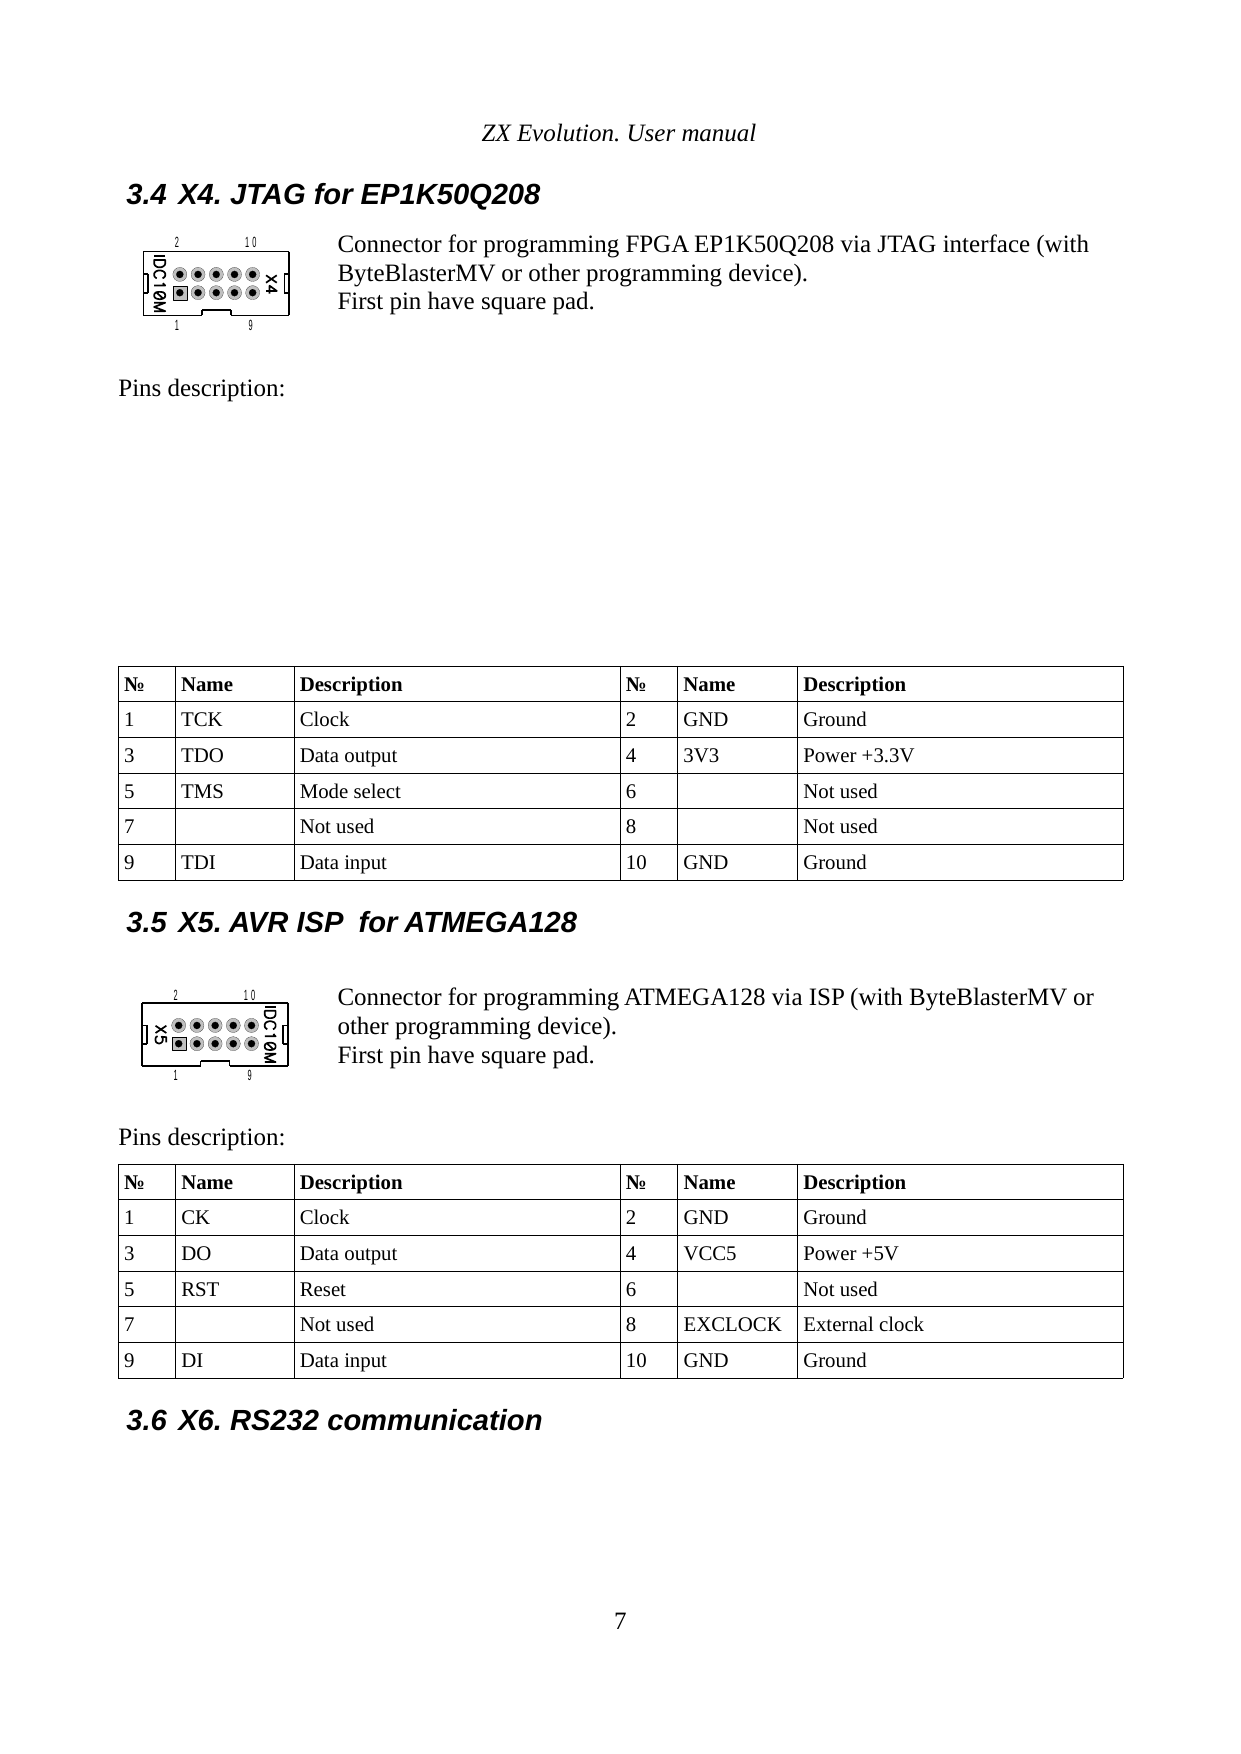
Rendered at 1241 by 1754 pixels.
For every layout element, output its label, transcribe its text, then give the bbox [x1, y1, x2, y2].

table_cell 1 [119, 702, 175, 737]
table_cell 5 [119, 774, 175, 808]
table_cell 3 [119, 738, 175, 773]
table_header Name [176, 667, 294, 701]
table_cell Ground [798, 1343, 1123, 1377]
table_cell 5 [119, 1272, 175, 1306]
table_cell TCK [176, 702, 294, 737]
table_header Description [798, 1165, 1123, 1199]
text Pins description: [118, 1122, 1122, 1151]
table_cell 8 [621, 809, 677, 844]
table_cell 10 [621, 845, 677, 879]
table_header Name [176, 1165, 294, 1199]
table_cell TDO [176, 738, 294, 773]
subtitle X5. AVR ISP for ATMEGA128 [118, 905, 1122, 938]
table_cell 2 [621, 1200, 677, 1235]
table_cell CK [176, 1200, 294, 1235]
table_header № [119, 1165, 175, 1199]
table_cell Data output [295, 1236, 620, 1271]
table_cell Mode select [295, 774, 620, 808]
table_cell GND [678, 702, 797, 737]
table_cell [176, 809, 294, 844]
table_cell DI [176, 1343, 294, 1377]
subtitle X6. RS232 communication [118, 1403, 1122, 1436]
table_cell 4 [621, 1236, 677, 1271]
table_cell [176, 1307, 294, 1342]
table_cell Ground [798, 1200, 1123, 1235]
table_cell 9 [119, 845, 175, 879]
table_cell Not used [798, 1272, 1123, 1306]
table_header Description [295, 667, 620, 701]
subtitle X4. JTAG for EP1K50Q208 [118, 177, 1122, 211]
table_header Name [678, 667, 797, 701]
table_cell RST [176, 1272, 294, 1306]
table_cell [678, 1272, 797, 1306]
table_cell External clock [798, 1307, 1123, 1342]
table_cell [678, 809, 797, 844]
table_cell Power +3.3V [798, 738, 1123, 773]
table_header Connector for programming ATMEGA128 via ISP (with ByteBlasterMV or other programming device). First pin have square pad. [331, 977, 1123, 1122]
table_cell 1 [119, 1200, 175, 1235]
table_cell [678, 774, 797, 808]
table_cell GND [678, 1200, 797, 1235]
table_cell 7 [119, 1307, 175, 1342]
table_cell 8 [621, 1307, 677, 1342]
table_cell Data input [295, 845, 620, 879]
table_header Description [295, 1165, 620, 1199]
table_header № [621, 1165, 677, 1199]
table_cell TMS [176, 774, 294, 808]
table_header Connector for programming FPGA EP1K50Q208 via JTAG interface (with ByteBlasterMV or other programming device). First pin have square pad. [331, 223, 1123, 373]
table_cell Power +5V [798, 1236, 1123, 1271]
table_header [118, 977, 331, 1122]
table_cell EXCLOCK [678, 1307, 797, 1342]
table_cell Data output [295, 738, 620, 773]
table_header Name [678, 1165, 797, 1199]
table_header № [119, 667, 175, 701]
table_header [118, 223, 331, 373]
table_cell 3 [119, 1236, 175, 1271]
table_cell 6 [621, 774, 677, 808]
text Pins description: [118, 373, 1122, 401]
table_cell 2 [621, 702, 677, 737]
table_cell Not used [295, 809, 620, 844]
table_cell Reset [295, 1272, 620, 1306]
table_header Description [798, 667, 1123, 701]
table_cell Data input [295, 1343, 620, 1377]
table_cell 10 [621, 1343, 677, 1377]
table_cell 7 [119, 809, 175, 844]
table_cell Clock [295, 1200, 620, 1235]
table_cell 9 [119, 1343, 175, 1377]
table_cell Not used [798, 809, 1123, 844]
table_cell 4 [621, 738, 677, 773]
table_cell GND [678, 1343, 797, 1377]
table_cell Not used [798, 774, 1123, 808]
table_header № [621, 667, 677, 701]
table_cell DO [176, 1236, 294, 1271]
table_cell VCC5 [678, 1236, 797, 1271]
table_cell TDI [176, 845, 294, 879]
table_cell GND [678, 845, 797, 879]
table_cell 6 [621, 1272, 677, 1306]
table_cell 3V3 [678, 738, 797, 773]
table_cell Ground [798, 845, 1123, 879]
table_cell Clock [295, 702, 620, 737]
table_cell Not used [295, 1307, 620, 1342]
table_cell Ground [798, 702, 1123, 737]
